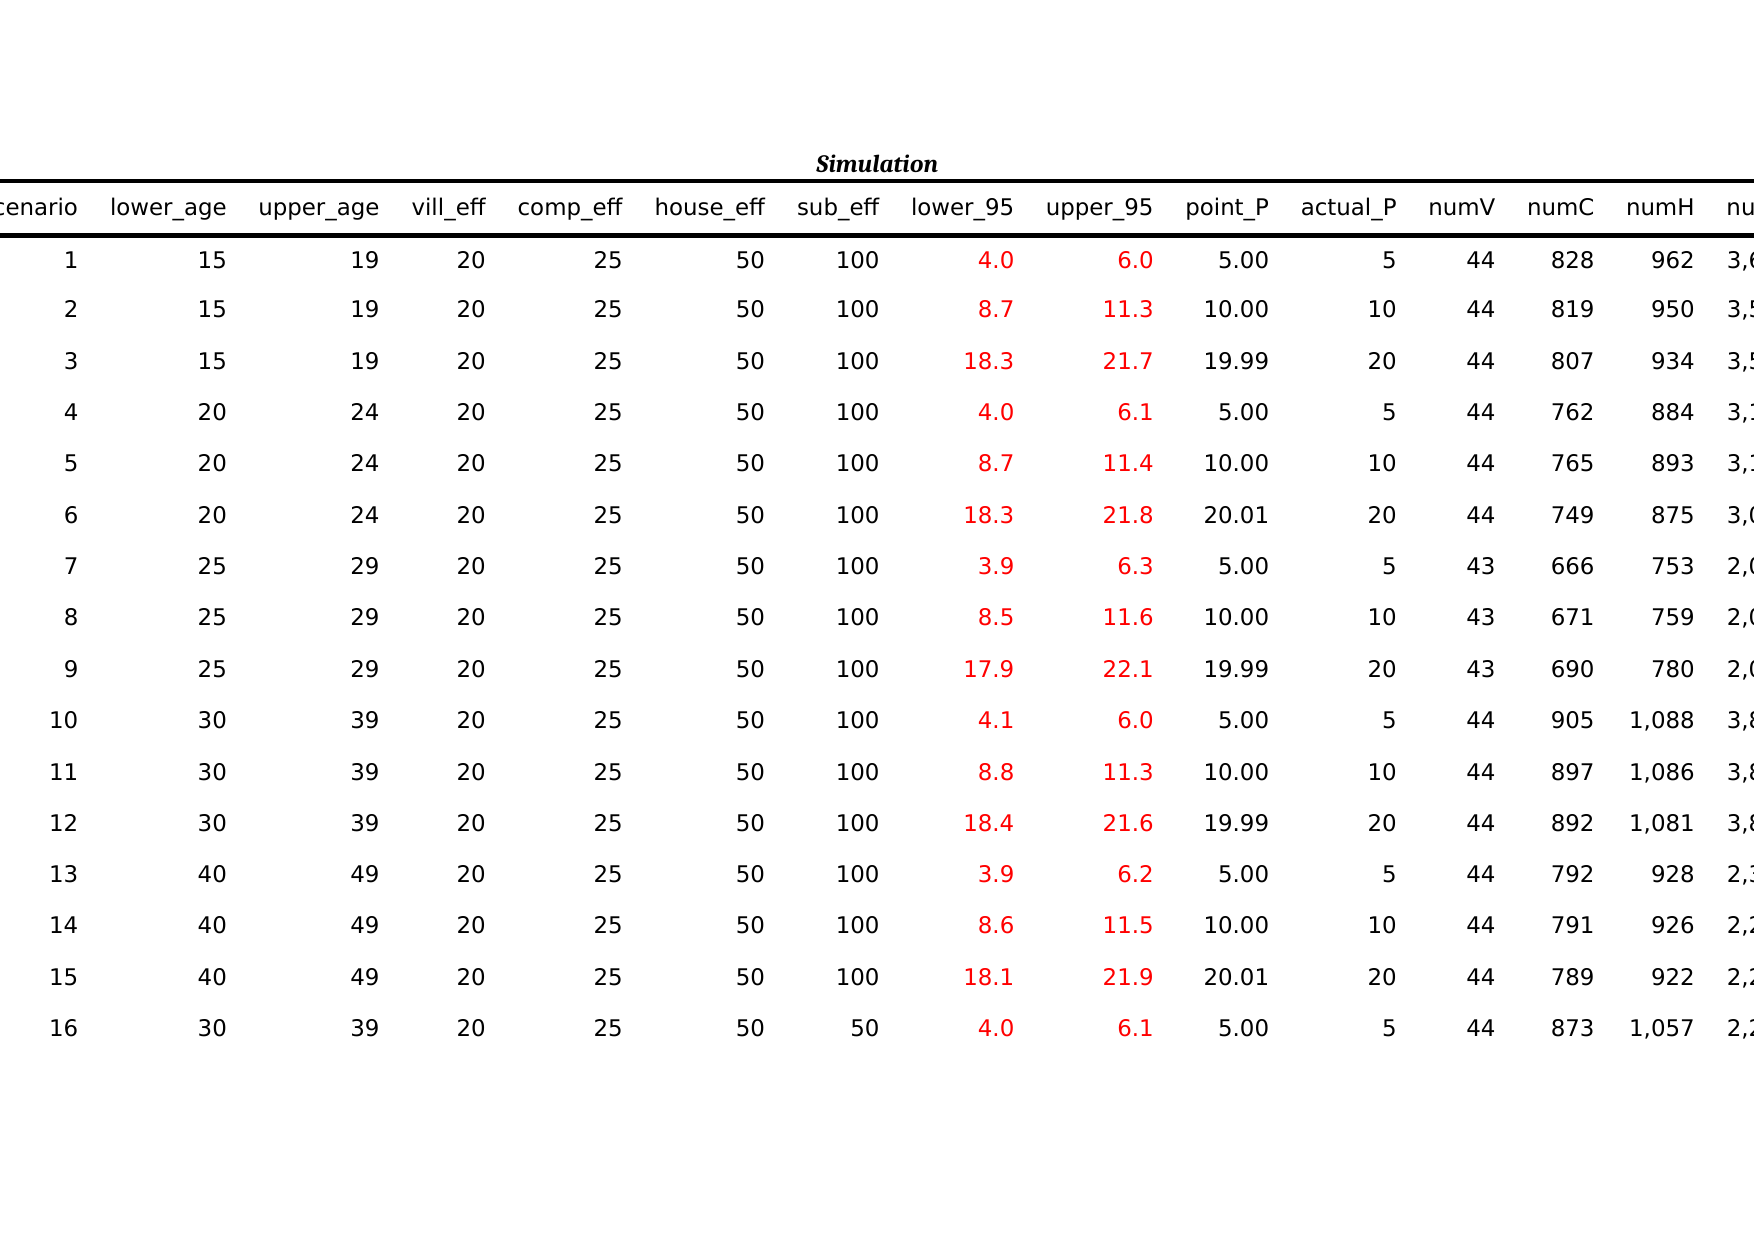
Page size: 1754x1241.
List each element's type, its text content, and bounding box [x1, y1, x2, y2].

table_cell 24 [233, 439, 386, 490]
table_cell 2,077 [1701, 644, 1754, 695]
table_cell 1,081 [1600, 798, 1701, 849]
table_cell 25 [492, 439, 628, 490]
table_cell 20 [386, 238, 492, 284]
table_cell 6.0 [1020, 238, 1159, 284]
table_cell 5.00 [1160, 541, 1275, 593]
table_cell 100 [771, 490, 885, 541]
table_cell 44 [1403, 798, 1501, 849]
table_cell 19.99 [1160, 644, 1275, 695]
table_cell 50 [629, 285, 771, 336]
table_header numS [1701, 183, 1754, 233]
table_cell 39 [233, 1004, 386, 1055]
table_cell 11.3 [1020, 747, 1159, 798]
table_cell 3,856 [1701, 695, 1754, 747]
table_cell 3,871 [1701, 747, 1754, 798]
table_cell 4.0 [885, 387, 1020, 439]
table_cell 50 [629, 695, 771, 747]
table_cell 962 [1600, 238, 1701, 284]
table_cell 13 [0, 850, 84, 901]
table_header numC [1501, 183, 1600, 233]
table_cell 20 [84, 387, 233, 439]
table_cell 25 [492, 541, 628, 593]
table_cell 10.00 [1160, 285, 1275, 336]
table_cell 25 [492, 238, 628, 284]
table_cell 21.8 [1020, 490, 1159, 541]
table_cell 21.7 [1020, 336, 1159, 387]
table_cell 759 [1600, 593, 1701, 644]
table_cell 897 [1501, 747, 1600, 798]
table_cell 892 [1501, 798, 1600, 849]
table_cell 24 [233, 387, 386, 439]
table_cell 25 [492, 387, 628, 439]
table_cell 4.1 [885, 695, 1020, 747]
table_cell 21.6 [1020, 798, 1159, 849]
table_cell 2 [0, 285, 84, 336]
table_cell 100 [771, 336, 885, 387]
table_cell 15 [84, 238, 233, 284]
table_header actual_P [1275, 183, 1402, 233]
table_cell 25 [84, 541, 233, 593]
table_cell 950 [1600, 285, 1701, 336]
table_cell 40 [84, 850, 233, 901]
table_cell 5 [1275, 850, 1402, 901]
table_cell 40 [84, 952, 233, 1003]
table_header point_P [1160, 183, 1275, 233]
table_cell 6.1 [1020, 1004, 1159, 1055]
table_cell 807 [1501, 336, 1600, 387]
table_header comp_eff [492, 183, 628, 233]
table_cell 18.3 [885, 490, 1020, 541]
table_cell 8.7 [885, 439, 1020, 490]
table_cell 905 [1501, 695, 1600, 747]
table_cell 100 [771, 901, 885, 952]
table_cell 43 [1403, 593, 1501, 644]
table_cell 20 [1275, 336, 1402, 387]
table_cell 50 [629, 490, 771, 541]
table_cell 10 [1275, 747, 1402, 798]
table_cell 30 [84, 695, 233, 747]
table_header upper_95 [1020, 183, 1159, 233]
table_header numH [1600, 183, 1701, 233]
table_cell 3 [0, 336, 84, 387]
table_cell 50 [629, 798, 771, 849]
table_cell 21.9 [1020, 952, 1159, 1003]
table_cell 2,035 [1701, 541, 1754, 593]
table_cell 50 [629, 1004, 771, 1055]
table_cell 30 [84, 1004, 233, 1055]
table_cell 50 [629, 747, 771, 798]
table_header lower_age [84, 183, 233, 233]
table_cell 4.0 [885, 238, 1020, 284]
table_cell 3,855 [1701, 798, 1754, 849]
table_cell 1,086 [1600, 747, 1701, 798]
table_cell 12 [0, 798, 84, 849]
table_cell 100 [771, 952, 885, 1003]
table_cell 10.00 [1160, 901, 1275, 952]
table_cell 100 [771, 238, 885, 284]
table_cell 5.00 [1160, 1004, 1275, 1055]
table_cell 3,082 [1701, 490, 1754, 541]
table_cell 40 [84, 901, 233, 952]
table_cell 20 [386, 387, 492, 439]
table_cell 6.3 [1020, 541, 1159, 593]
table_cell 50 [629, 439, 771, 490]
table_header lower_95 [885, 183, 1020, 233]
table_cell 18.4 [885, 798, 1020, 849]
table_cell 39 [233, 798, 386, 849]
table_cell 44 [1403, 387, 1501, 439]
table_cell 100 [771, 541, 885, 593]
table_cell 20 [1275, 490, 1402, 541]
table_cell 3,157 [1701, 439, 1754, 490]
table_cell 20 [386, 336, 492, 387]
table_cell 873 [1501, 1004, 1600, 1055]
table_cell 5.00 [1160, 695, 1275, 747]
table_cell 4.0 [885, 1004, 1020, 1055]
table_cell 5 [1275, 541, 1402, 593]
table_cell 22.1 [1020, 644, 1159, 695]
table_cell 10 [1275, 439, 1402, 490]
table_cell 20 [386, 901, 492, 952]
table_cell 44 [1403, 1004, 1501, 1055]
table_cell 20 [386, 850, 492, 901]
table_cell 44 [1403, 336, 1501, 387]
table_cell 8 [0, 593, 84, 644]
table_cell 792 [1501, 850, 1600, 901]
table_cell 44 [1403, 439, 1501, 490]
table_cell 25 [492, 850, 628, 901]
table_cell 1,088 [1600, 695, 1701, 747]
table_cell 39 [233, 747, 386, 798]
table_cell 10.00 [1160, 747, 1275, 798]
table_cell 6.1 [1020, 387, 1159, 439]
table_cell 884 [1600, 387, 1701, 439]
table_cell 671 [1501, 593, 1600, 644]
table_cell 8.5 [885, 593, 1020, 644]
table_cell 50 [629, 541, 771, 593]
table_cell 39 [233, 695, 386, 747]
table_cell 100 [771, 285, 885, 336]
table_cell 3,628 [1701, 238, 1754, 284]
table_header vill_eff [386, 183, 492, 233]
table_cell 20 [386, 490, 492, 541]
table_cell 10.00 [1160, 439, 1275, 490]
table_cell 30 [84, 747, 233, 798]
table_cell 50 [629, 850, 771, 901]
table_cell 20 [386, 952, 492, 1003]
table_cell 10 [0, 695, 84, 747]
table_cell 5.00 [1160, 850, 1275, 901]
table_cell 10 [1275, 901, 1402, 952]
table_cell 4 [0, 387, 84, 439]
table_header numV [1403, 183, 1501, 233]
table_cell 17.9 [885, 644, 1020, 695]
table_cell 29 [233, 644, 386, 695]
table_cell 780 [1600, 644, 1701, 695]
table_header scenario [0, 183, 84, 233]
table_cell 19 [233, 336, 386, 387]
table_header house_eff [629, 183, 771, 233]
table_cell 50 [629, 336, 771, 387]
table_cell 20 [386, 439, 492, 490]
table_header sub_eff [771, 183, 885, 233]
table_cell 19.99 [1160, 336, 1275, 387]
table_cell 44 [1403, 695, 1501, 747]
table_cell 100 [771, 747, 885, 798]
table_cell 100 [771, 798, 885, 849]
table_cell 10 [1275, 593, 1402, 644]
table_cell 20 [84, 439, 233, 490]
table_cell 789 [1501, 952, 1600, 1003]
table_cell 25 [492, 798, 628, 849]
table_cell 44 [1403, 285, 1501, 336]
table_cell 828 [1501, 238, 1600, 284]
table_cell 6.2 [1020, 850, 1159, 901]
table_cell 20 [386, 593, 492, 644]
table_cell 49 [233, 901, 386, 952]
table_cell 44 [1403, 901, 1501, 952]
table_cell 2,033 [1701, 593, 1754, 644]
table_cell 922 [1600, 952, 1701, 1003]
table_cell 3,586 [1701, 285, 1754, 336]
table_cell 934 [1600, 336, 1701, 387]
table_cell 875 [1600, 490, 1701, 541]
table_cell 30 [84, 798, 233, 849]
table_cell 15 [84, 336, 233, 387]
table_cell 43 [1403, 644, 1501, 695]
table_cell 43 [1403, 541, 1501, 593]
table_cell 762 [1501, 387, 1600, 439]
table_cell 765 [1501, 439, 1600, 490]
table_cell 8.7 [885, 285, 1020, 336]
table_cell 3.9 [885, 541, 1020, 593]
table_cell 49 [233, 952, 386, 1003]
table_cell 20 [1275, 644, 1402, 695]
table_cell 5 [1275, 387, 1402, 439]
table_cell 50 [629, 952, 771, 1003]
table_cell 2,302 [1701, 850, 1754, 901]
table_cell 690 [1501, 644, 1600, 695]
table_cell 753 [1600, 541, 1701, 593]
table_cell 20 [386, 695, 492, 747]
table_cell 18.3 [885, 336, 1020, 387]
table_cell 2,209 [1701, 1004, 1754, 1055]
table_cell 926 [1600, 901, 1701, 952]
table_cell 5 [1275, 695, 1402, 747]
table_cell 9 [0, 644, 84, 695]
table_cell 2,263 [1701, 952, 1754, 1003]
table_cell 20.01 [1160, 490, 1275, 541]
table_cell 24 [233, 490, 386, 541]
table_cell 44 [1403, 238, 1501, 284]
table_cell 44 [1403, 747, 1501, 798]
table_cell 25 [492, 695, 628, 747]
table_cell 20 [386, 1004, 492, 1055]
table_cell 25 [492, 285, 628, 336]
table_cell 100 [771, 850, 885, 901]
table_cell 100 [771, 695, 885, 747]
table_cell 6.0 [1020, 695, 1159, 747]
table_cell 928 [1600, 850, 1701, 901]
table_cell 25 [492, 593, 628, 644]
table_cell 50 [629, 644, 771, 695]
table_cell 29 [233, 593, 386, 644]
table_cell 100 [771, 439, 885, 490]
table_cell 15 [0, 952, 84, 1003]
table_cell 20 [84, 490, 233, 541]
table_cell 1,057 [1600, 1004, 1701, 1055]
table_cell 25 [492, 952, 628, 1003]
table_cell 5 [1275, 238, 1402, 284]
table_cell 5.00 [1160, 238, 1275, 284]
table_cell 16 [0, 1004, 84, 1055]
table_cell 3,109 [1701, 387, 1754, 439]
table_cell 6 [0, 490, 84, 541]
table_cell 50 [629, 901, 771, 952]
table_cell 8.6 [885, 901, 1020, 952]
table_cell 8.8 [885, 747, 1020, 798]
table_cell 749 [1501, 490, 1600, 541]
table_cell 14 [0, 901, 84, 952]
text Simulation [150, 150, 1604, 179]
table_cell 25 [84, 593, 233, 644]
table_cell 15 [84, 285, 233, 336]
table_cell 5 [1275, 1004, 1402, 1055]
table_cell 11.6 [1020, 593, 1159, 644]
table_cell 11 [0, 747, 84, 798]
table_cell 25 [492, 747, 628, 798]
table_cell 50 [629, 238, 771, 284]
table_cell 791 [1501, 901, 1600, 952]
table_cell 10 [1275, 285, 1402, 336]
table_cell 100 [771, 387, 885, 439]
table_cell 11.5 [1020, 901, 1159, 952]
table_cell 7 [0, 541, 84, 593]
table_cell 50 [771, 1004, 885, 1055]
table_cell 20 [386, 798, 492, 849]
table_cell 5.00 [1160, 387, 1275, 439]
table_cell 20 [1275, 798, 1402, 849]
table_cell 5 [0, 439, 84, 490]
table_cell 25 [84, 644, 233, 695]
table_cell 20.01 [1160, 952, 1275, 1003]
table_cell 20 [386, 285, 492, 336]
table_cell 11.4 [1020, 439, 1159, 490]
table_cell 44 [1403, 490, 1501, 541]
table_cell 50 [629, 593, 771, 644]
table_cell 44 [1403, 850, 1501, 901]
table_cell 25 [492, 644, 628, 695]
table_cell 29 [233, 541, 386, 593]
table_cell 100 [771, 644, 885, 695]
table_cell 10.00 [1160, 593, 1275, 644]
table_cell 19.99 [1160, 798, 1275, 849]
table_cell 18.1 [885, 952, 1020, 1003]
table_cell 25 [492, 901, 628, 952]
table_cell 11.3 [1020, 285, 1159, 336]
table_cell 25 [492, 336, 628, 387]
table_cell 3,554 [1701, 336, 1754, 387]
table_cell 20 [386, 541, 492, 593]
table_cell 49 [233, 850, 386, 901]
table_cell 19 [233, 238, 386, 284]
table_cell 819 [1501, 285, 1600, 336]
table_cell 20 [386, 644, 492, 695]
table_cell 20 [386, 747, 492, 798]
table_cell 893 [1600, 439, 1701, 490]
table_header upper_age [233, 183, 386, 233]
table_cell 2,275 [1701, 901, 1754, 952]
table_cell 25 [492, 490, 628, 541]
table_cell 100 [771, 593, 885, 644]
table_cell 44 [1403, 952, 1501, 1003]
table_cell 50 [629, 387, 771, 439]
table_cell 25 [492, 1004, 628, 1055]
table_cell 666 [1501, 541, 1600, 593]
table_cell 20 [1275, 952, 1402, 1003]
table_cell 3.9 [885, 850, 1020, 901]
table_cell 1 [0, 238, 84, 284]
table_cell 19 [233, 285, 386, 336]
